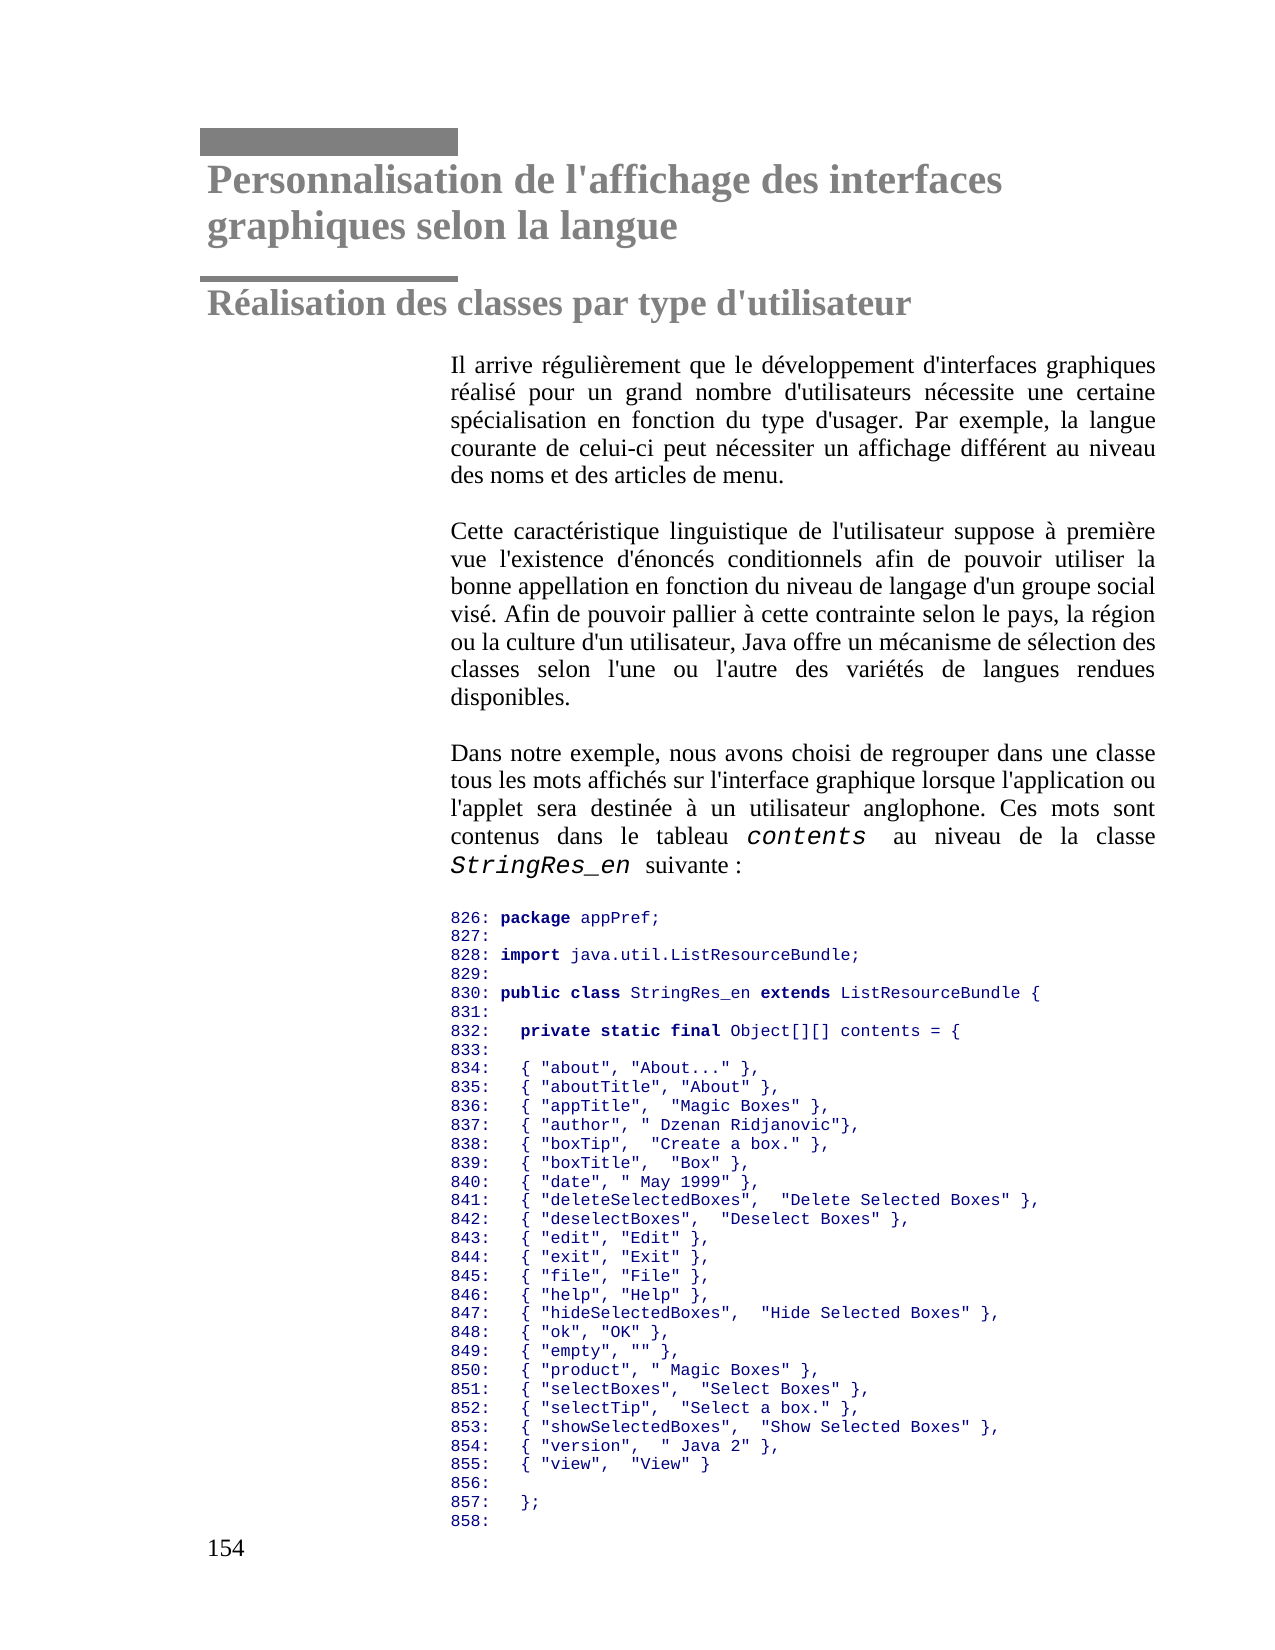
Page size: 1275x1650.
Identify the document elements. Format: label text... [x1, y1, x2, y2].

subtitle Personnalisation de l'affichage des interfaces graphiques selon la langue [207, 156, 1157, 248]
table_header [200, 276, 458, 282]
table_header [200, 351, 443, 489]
table_header Cette caractéristique linguistique de l'utilisateur suppose à première vue l'existence d'énoncés conditionnels afin de pouvoir utiliser la bonne appellation en fonction du niveau de langage d'un groupe social visé. Afin de pouvoir pallier à cette contrainte selon le pays, la région ou la culture d'un utilisateur, Java offre un mécanisme de sélection des classes selon l'une ou l'autre des variétés de langues rendues disponibles. [443, 517, 1163, 711]
table_header [200, 517, 443, 711]
table_header Il arrive régulièrement que le développement d'interfaces graphiques réalisé pour un grand nombre d'utilisateurs nécessite une certaine spécialisation en fonction du type d'usager. Par exemple, la langue courante de celui-ci peut nécessiter un affichage différent au niveau des noms et des articles de menu. [443, 351, 1163, 489]
table_header [200, 739, 443, 881]
table_header Dans notre exemple, nous avons choisi de regrouper dans une classe tous les mots affichés sur l'interface graphique lorsque l'application ou l'applet sera destinée à un utilisateur anglophone. Ces mots sont contenus dans le tableau contents au niveau de la classe StringRes_en suivante : [443, 739, 1163, 881]
table_header [200, 128, 458, 156]
subtitle Réalisation des classes par type d'utilisateur [207, 282, 1157, 323]
table_header [200, 909, 443, 1531]
table_header 826: package appPref; 827: 828: import java.util.ListResourceBundle; 829: 830: public class StringRes_en extends ListResourceBundle { 831: 832: private static final Object[][] contents = { 833: 834: { "about", "About..." }, 835: { "aboutTitle", "About" }, 836: { "appTitle", "Magic Boxes" }, 837: { "author", " Dzenan Ridjanovic"}, 838: { "boxTip", "Create a box." }, 839: { "boxTitle", "Box" }, 840: { "date", " May 1999" }, 841: { "deleteSelectedBoxes", "Delete Selected Boxes" }, 842: { "deselectBoxes", "Deselect Boxes" }, 843: { "edit", "Edit" }, 844: { "exit", "Exit" }, 845: { "file", "File" }, 846: { "help", "Help" }, 847: { "hideSelectedBoxes", "Hide Selected Boxes" }, 848: { "ok", "OK" }, 849: { "empty", "" }, 850: { "product", " Magic Boxes" }, 851: { "selectBoxes", "Select Boxes" }, 852: { "selectTip", "Select a box." }, 853: { "showSelectedBoxes", "Show Selected Boxes" }, 854: { "version", " Java 2" }, 855: { "view", "View" } 856: 857: }; 858: [443, 909, 1163, 1531]
